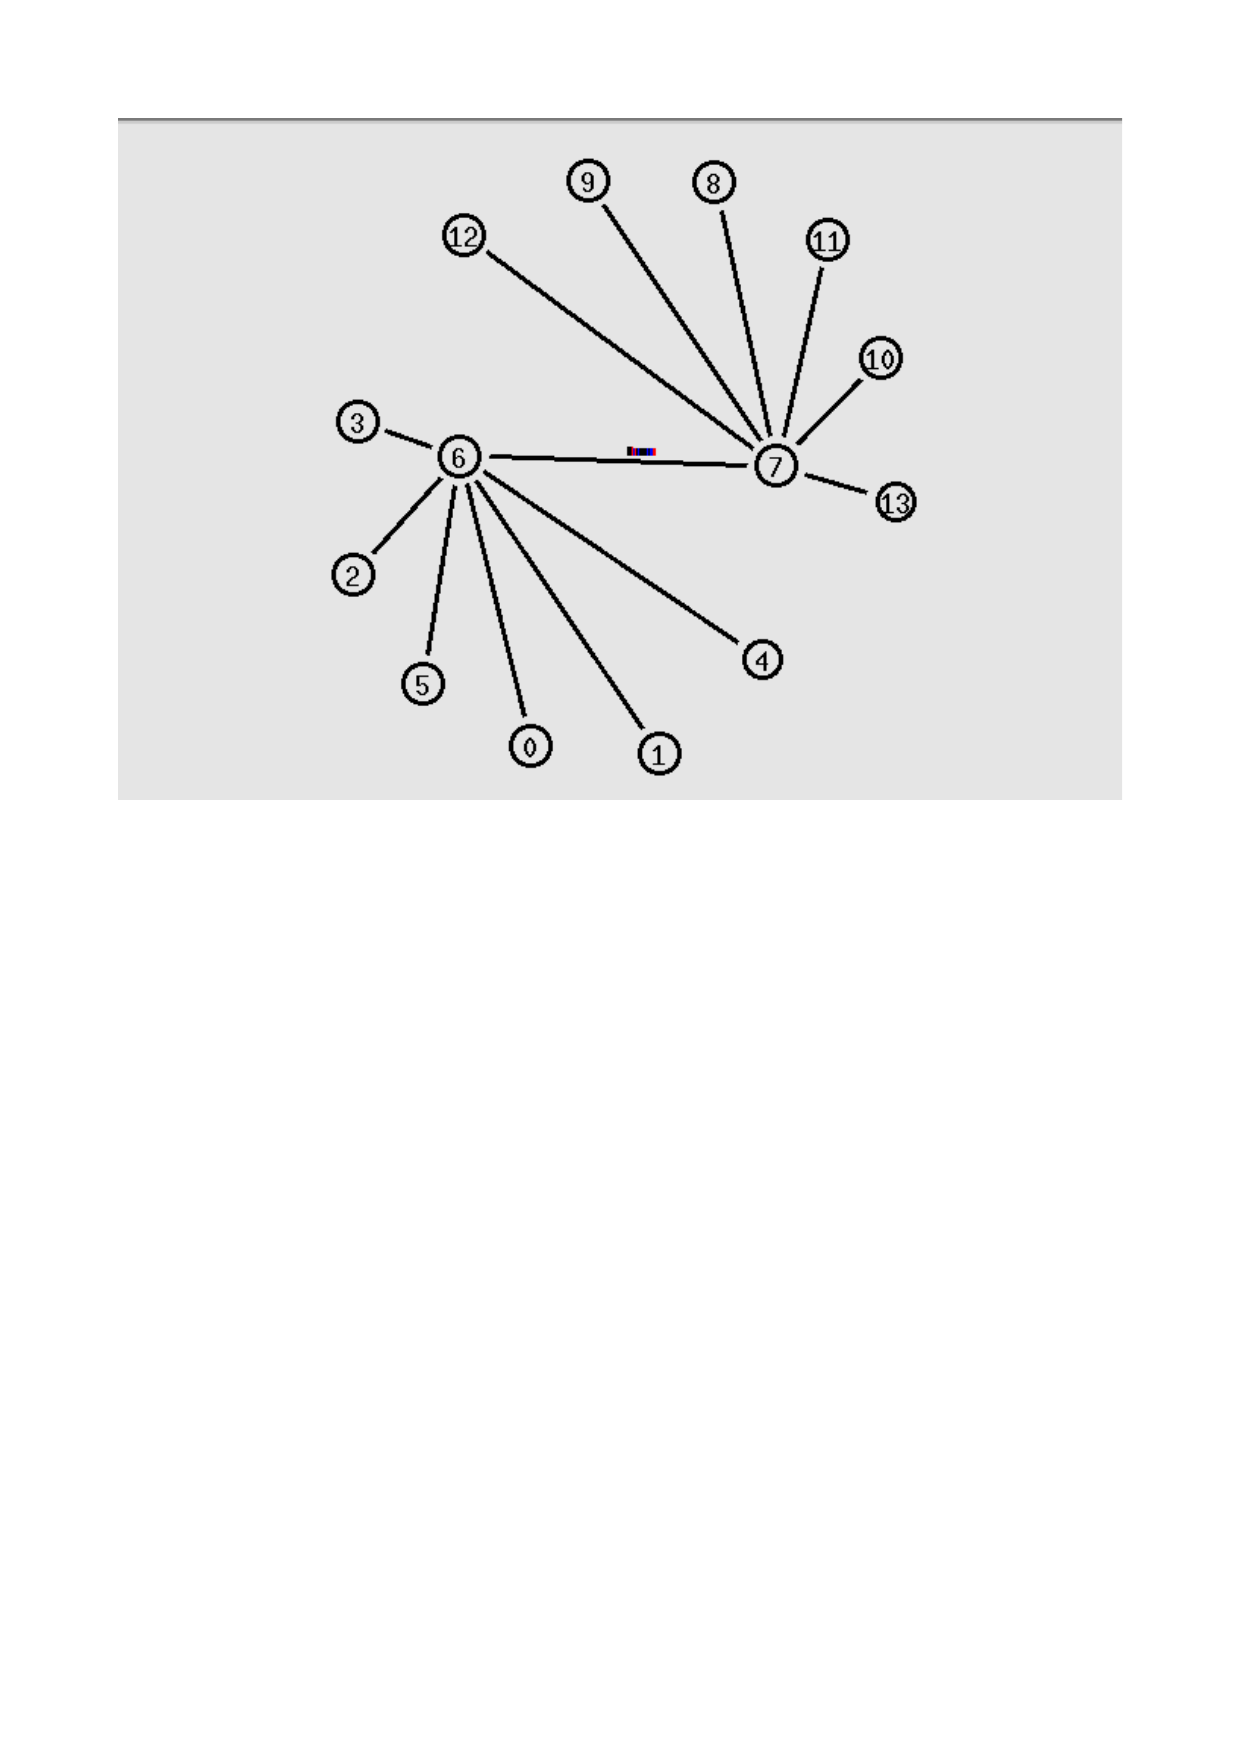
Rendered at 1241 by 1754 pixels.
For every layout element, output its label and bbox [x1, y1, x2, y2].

picture [118, 118, 1123, 800]
